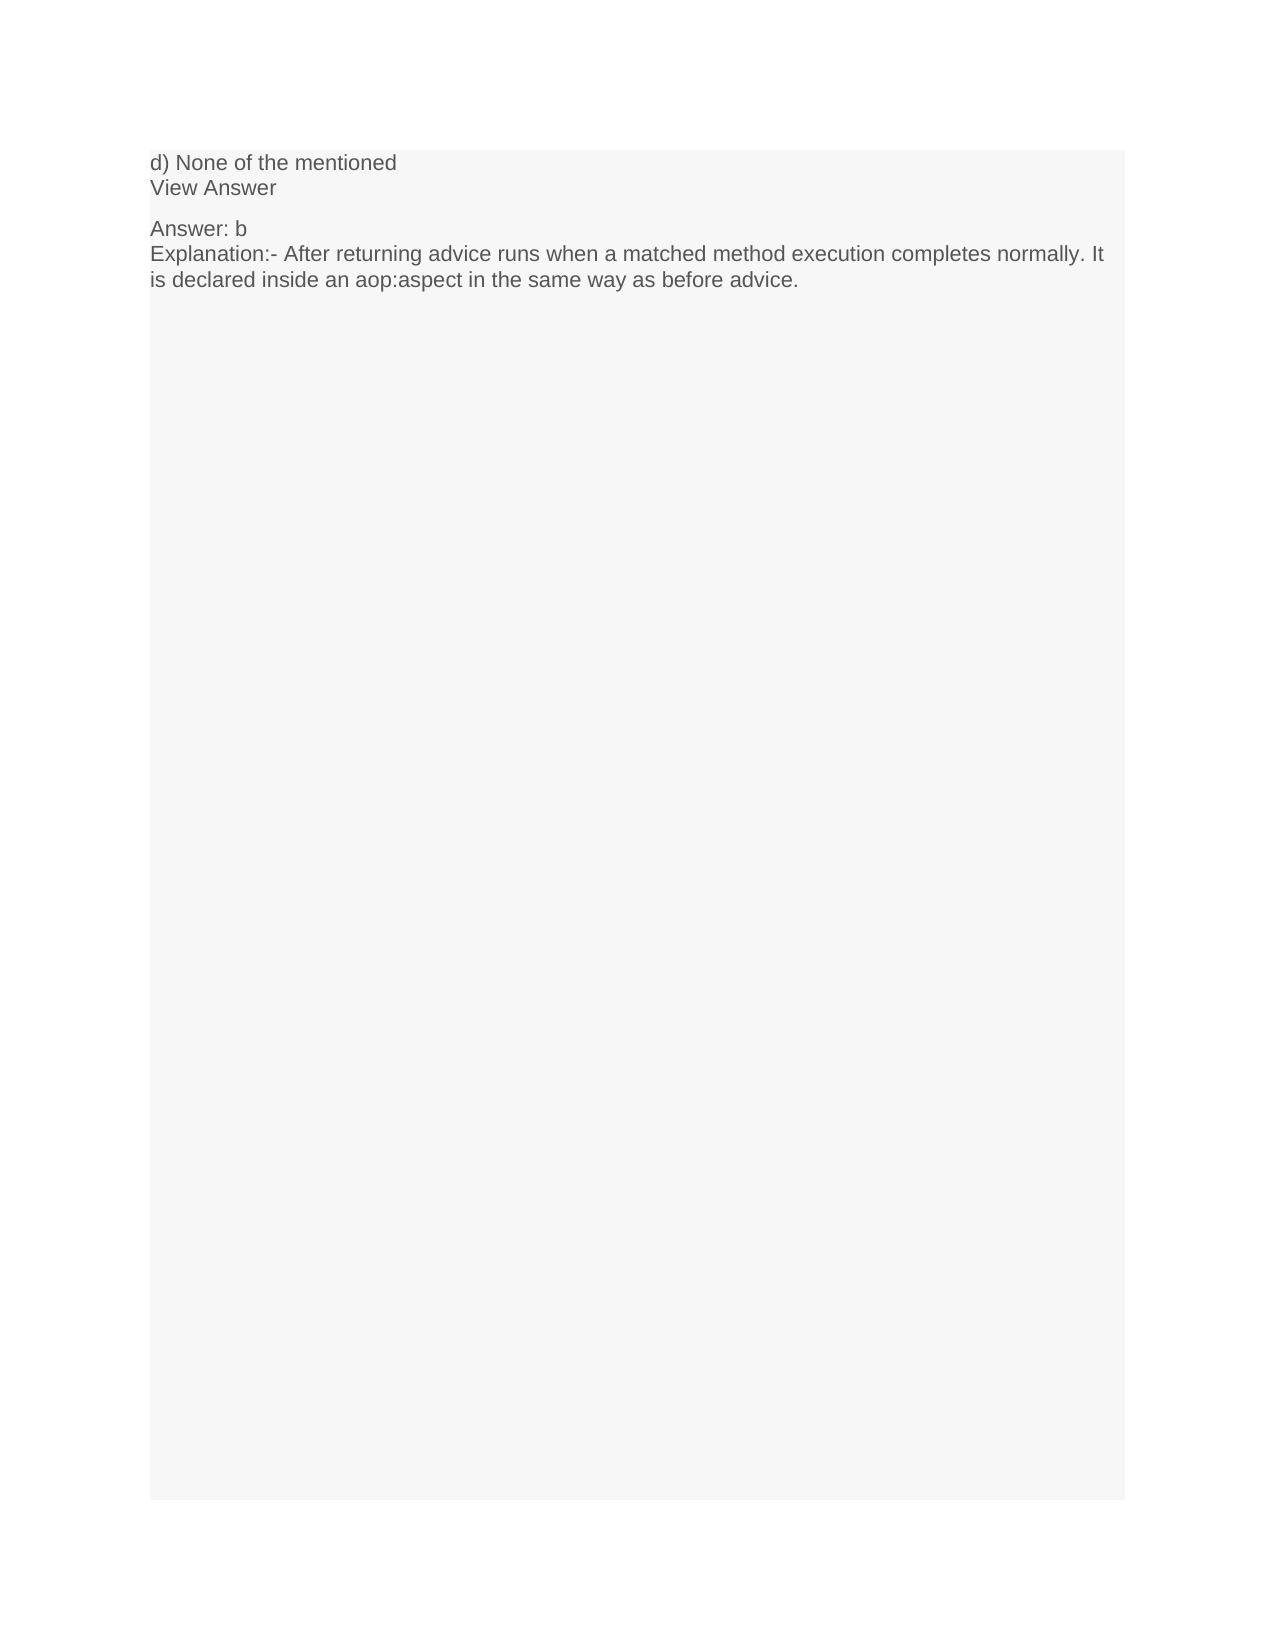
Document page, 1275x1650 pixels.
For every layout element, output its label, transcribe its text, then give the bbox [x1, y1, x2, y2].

text d) None of the mentioned View Answer [150, 150, 1125, 200]
text Answer: b Explanation:- After returning advice runs when a matched method execution completes normally. It is declared inside an aop:aspect in the same way as before advice. [150, 216, 1125, 292]
